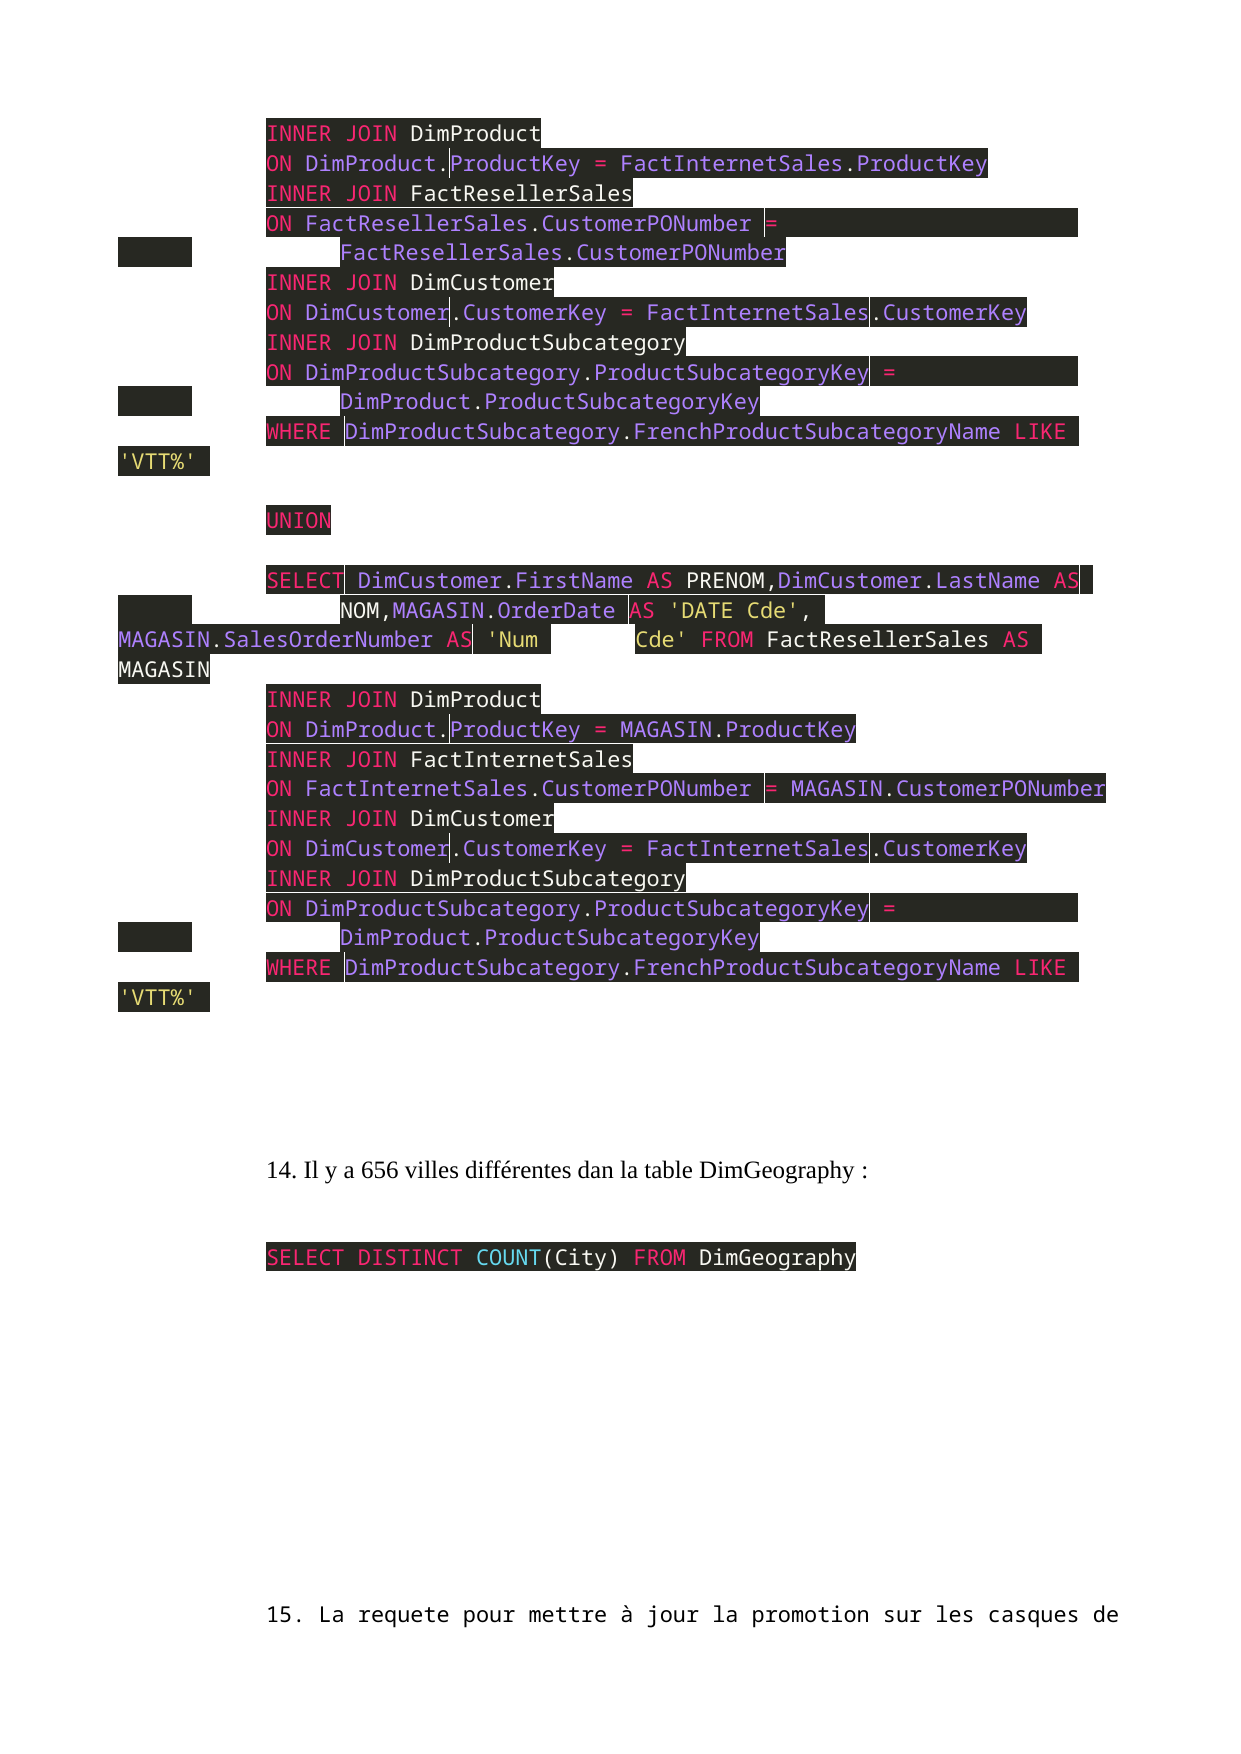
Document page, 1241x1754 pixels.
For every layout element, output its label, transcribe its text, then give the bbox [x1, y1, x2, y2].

text 14. Il y a 656 villes différentes dan la table DimGeography : [118, 1155, 1122, 1184]
text ON DimCustomer.CustomerKey = FactInternetSales.CustomerKey [118, 297, 1122, 327]
text 15. La requete pour mettre à jour la promotion sur les casques de [118, 1599, 1122, 1629]
text ON FactResellerSales.CustomerPONumber = FactResellerSales.CustomerPONumber [118, 207, 1122, 267]
text INNER JOIN DimProduct [118, 118, 1122, 148]
text ON DimProductSubcategory.ProductSubcategoryKey = DimProduct.ProductSubcategoryKey [118, 892, 1122, 952]
text SELECT DISTINCT COUNT(City) FROM DimGeography [118, 1242, 1122, 1271]
text INNER JOIN DimProductSubcategory [118, 863, 1122, 892]
text SELECT DimCustomer.FirstName AS PRENOM,DimCustomer.LastName AS NOM,MAGASIN.OrderDate AS 'DATE Cde', MAGASIN.SalesOrderNumber AS 'Num Cde' FROM FactResellerSales AS MAGASIN [118, 565, 1122, 684]
text INNER JOIN DimProduct [118, 684, 1122, 714]
text ON DimCustomer.CustomerKey = FactInternetSales.CustomerKey [118, 833, 1122, 863]
text ON DimProduct.ProductKey = MAGASIN.ProductKey [118, 714, 1122, 743]
text WHERE DimProductSubcategory.FrenchProductSubcategoryName LIKE 'VTT%' [118, 416, 1122, 476]
text UNION [118, 505, 1122, 535]
text ON DimProductSubcategory.ProductSubcategoryKey = DimProduct.ProductSubcategoryKey [118, 356, 1122, 416]
text INNER JOIN DimCustomer [118, 267, 1122, 297]
text INNER JOIN FactInternetSales [118, 743, 1122, 773]
text ON DimProduct.ProductKey = FactInternetSales.ProductKey [118, 148, 1122, 178]
text INNER JOIN DimCustomer [118, 803, 1122, 833]
text ON FactInternetSales.CustomerPONumber = MAGASIN.CustomerPONumber [118, 773, 1122, 803]
text WHERE DimProductSubcategory.FrenchProductSubcategoryName LIKE 'VTT%' [118, 952, 1122, 1012]
text INNER JOIN DimProductSubcategory [118, 327, 1122, 356]
text INNER JOIN FactResellerSales [118, 178, 1122, 207]
